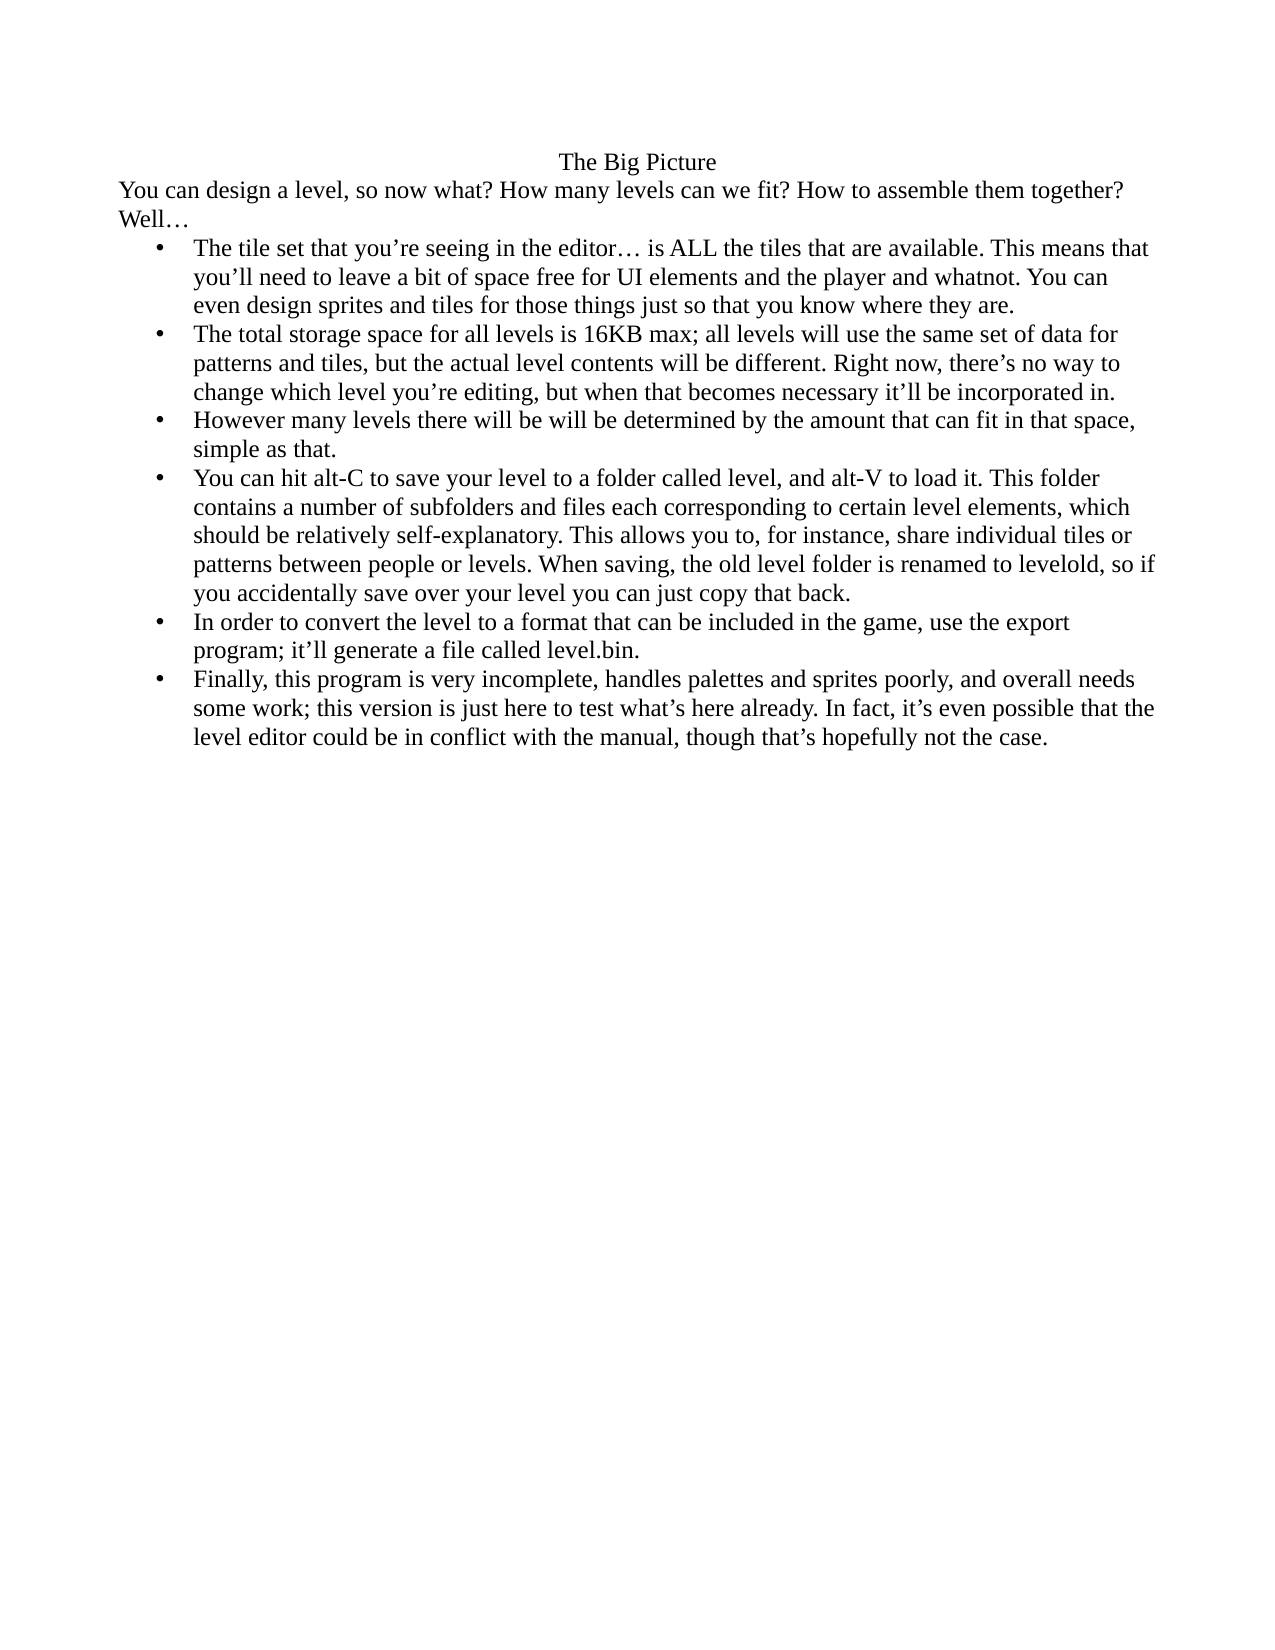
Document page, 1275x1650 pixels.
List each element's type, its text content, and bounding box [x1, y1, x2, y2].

text The Big Picture [118, 147, 1157, 176]
list The total storage space for all levels is 16KB max; all levels will use the same set of data for patterns and tiles, but the actual level contents will be different. Right now, there’s no way to change which level you’re editing, but when that becomes necessary it’ll be incorporated in. [156, 319, 1157, 406]
list Finally, this program is very incomplete, handles palettes and sprites poorly, and overall needs some work; this version is just here to test what’s here already. In fact, it’s even possible that the level editor could be in conflict with the manual, though that’s hopefully not the case. [156, 664, 1157, 751]
list The tile set that you’re seeing in the editor… is ALL the tiles that are available. This means that you’ll need to leave a bit of space free for UI elements and the player and whatnot. You can even design sprites and tiles for those things just so that you know where they are. [156, 233, 1157, 319]
list However many levels there will be will be determined by the amount that can fit in that space, simple as that. [156, 406, 1157, 463]
list In order to convert the level to a format that can be included in the game, use the export program; it’ll generate a file called level.bin. [156, 607, 1157, 664]
text You can design a level, so now what? How many levels can we fit? How to assemble them together? Well… [118, 176, 1157, 233]
list You can hit alt-C to save your level to a folder called level, and alt-V to load it. This folder contains a number of subfolders and files each corresponding to certain level elements, which should be relatively self-explanatory. This allows you to, for instance, share individual tiles or patterns between people or levels. When saving, the old level folder is renamed to levelold, so if you accidentally save over your level you can just copy that back. [156, 463, 1157, 607]
